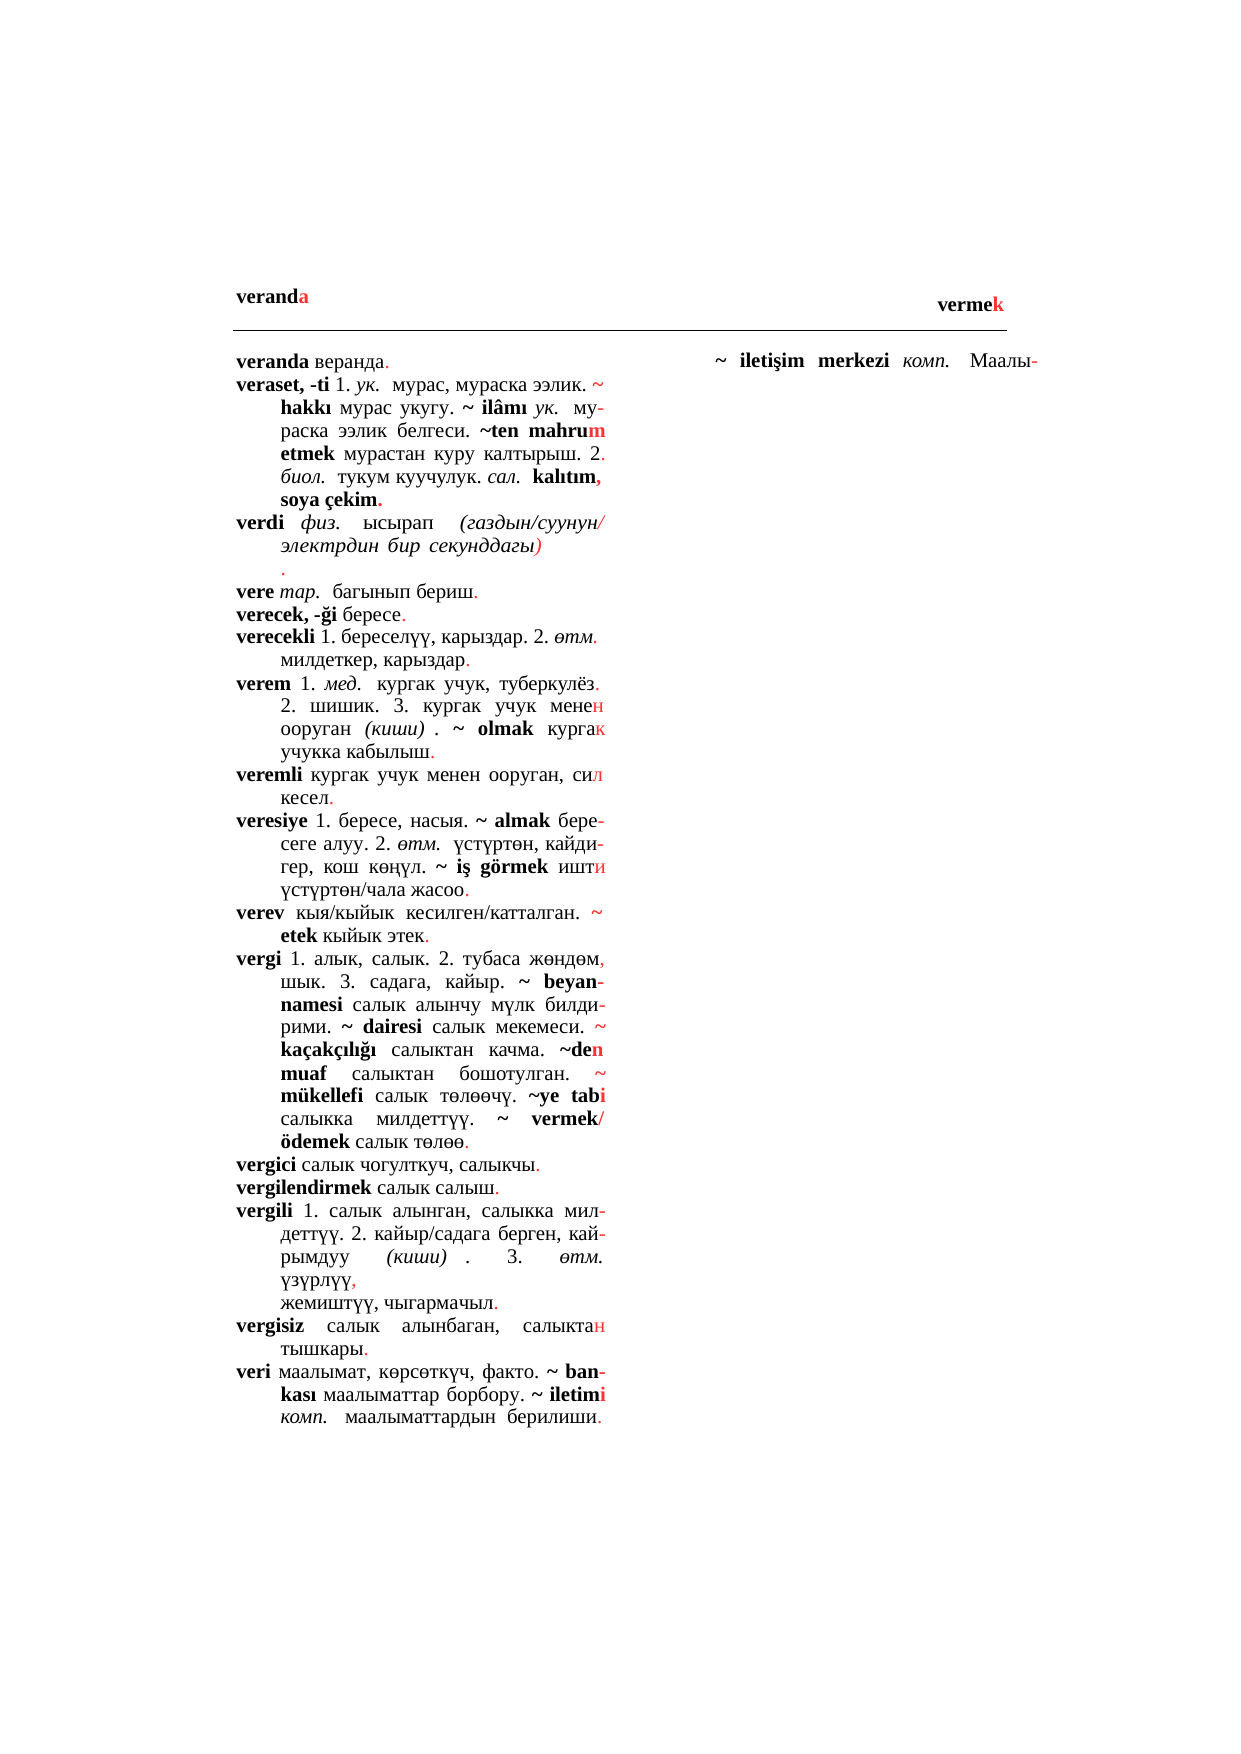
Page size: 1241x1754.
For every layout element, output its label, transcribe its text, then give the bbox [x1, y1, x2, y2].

text verem 1. мед. кургак учук, туберкулёз. [236, 672, 606, 694]
text veri маалымат, көрсөткүч, факто. ~ ban- kası маалыматтар борбору. ~ iletimi комп. маалыматтардын берилиши. [236, 1360, 606, 1428]
text veranda веранда. [236, 349, 606, 373]
text soya çekim. [280, 488, 384, 511]
text veresiye 1. бересе, насыя. ~ almak бере- сеге алуу. 2. өтм. үстүртөн, кайди- [236, 809, 606, 855]
text 2. шишик. 3. кургак учук менен [280, 694, 606, 717]
text милдеткер, карыздар. [280, 648, 472, 672]
text электрдин бир секунддагы) . [280, 534, 542, 580]
text vergilendirmek салык салыш. [236, 1176, 606, 1199]
text ödemek салык төлөө. [280, 1130, 470, 1153]
text veraset, -ti 1. ук. мурас, мураска ээлик. ~ hakkı мурас укугу. ~ ilâmı ук. му- [236, 373, 606, 419]
text vergici салык чогулткуч, салыкчы. [236, 1153, 606, 1176]
text verecek, -ği бересе. [236, 603, 606, 626]
text vere тар. багынып бериш. [236, 580, 606, 603]
text veranda [236, 284, 309, 308]
text verev кыя/кыйык кесилген/катталган. ~ [236, 901, 606, 924]
text vergisiz салык алынбаган, салыктан тышкары. [236, 1314, 606, 1359]
text verecekli 1. береселүү, карыздар. 2. өтм. [236, 626, 606, 648]
text etek кыйык этек. [280, 924, 430, 947]
text verdi физ. ысырап (газдын/суунун/ [236, 511, 606, 534]
text кесел. [280, 786, 334, 809]
text ооруган (киши) . ~ olmak кургак учукка кабылыш. [280, 717, 606, 763]
text гер, кош көңүл. ~ iş görmek ишти үстүртөн/чала жасоо. [280, 855, 606, 901]
text vergili 1. салык алынган, салыкка мил- деттүү. 2. кайыр/садага берген, кай- рымдуу (киши) . 3. өтм. үзүрлүү, [236, 1199, 606, 1291]
text жемиштүү, чыгармачыл. [280, 1291, 501, 1314]
text раска ээлик белгеси. ~ten mahrum etmek мурастан куру калтырыш. 2. биол. тукум куучулук. сал. kalıtım, [280, 419, 606, 488]
text vermek [937, 292, 1065, 316]
text muaf салыктан бошотулган. ~ mükellefi салык төлөөчү. ~ye tabi салыкка милдеттүү. ~ vermek/ [280, 1062, 606, 1130]
text vergi 1. алык, салык. 2. тубаса жөндөм, шык. 3. садага, кайыр. ~ beyan- [236, 947, 606, 993]
text veremli кургак учук менен ооруган, сил [236, 763, 606, 786]
text ~ iletişim merkezi комп. Маалы- [715, 349, 1065, 372]
text namesi салык алынчу мүлк билди- рими. ~ dairesi салык мекемеси. ~ kaçakçılığı салыктан качма. ~den [280, 993, 606, 1061]
